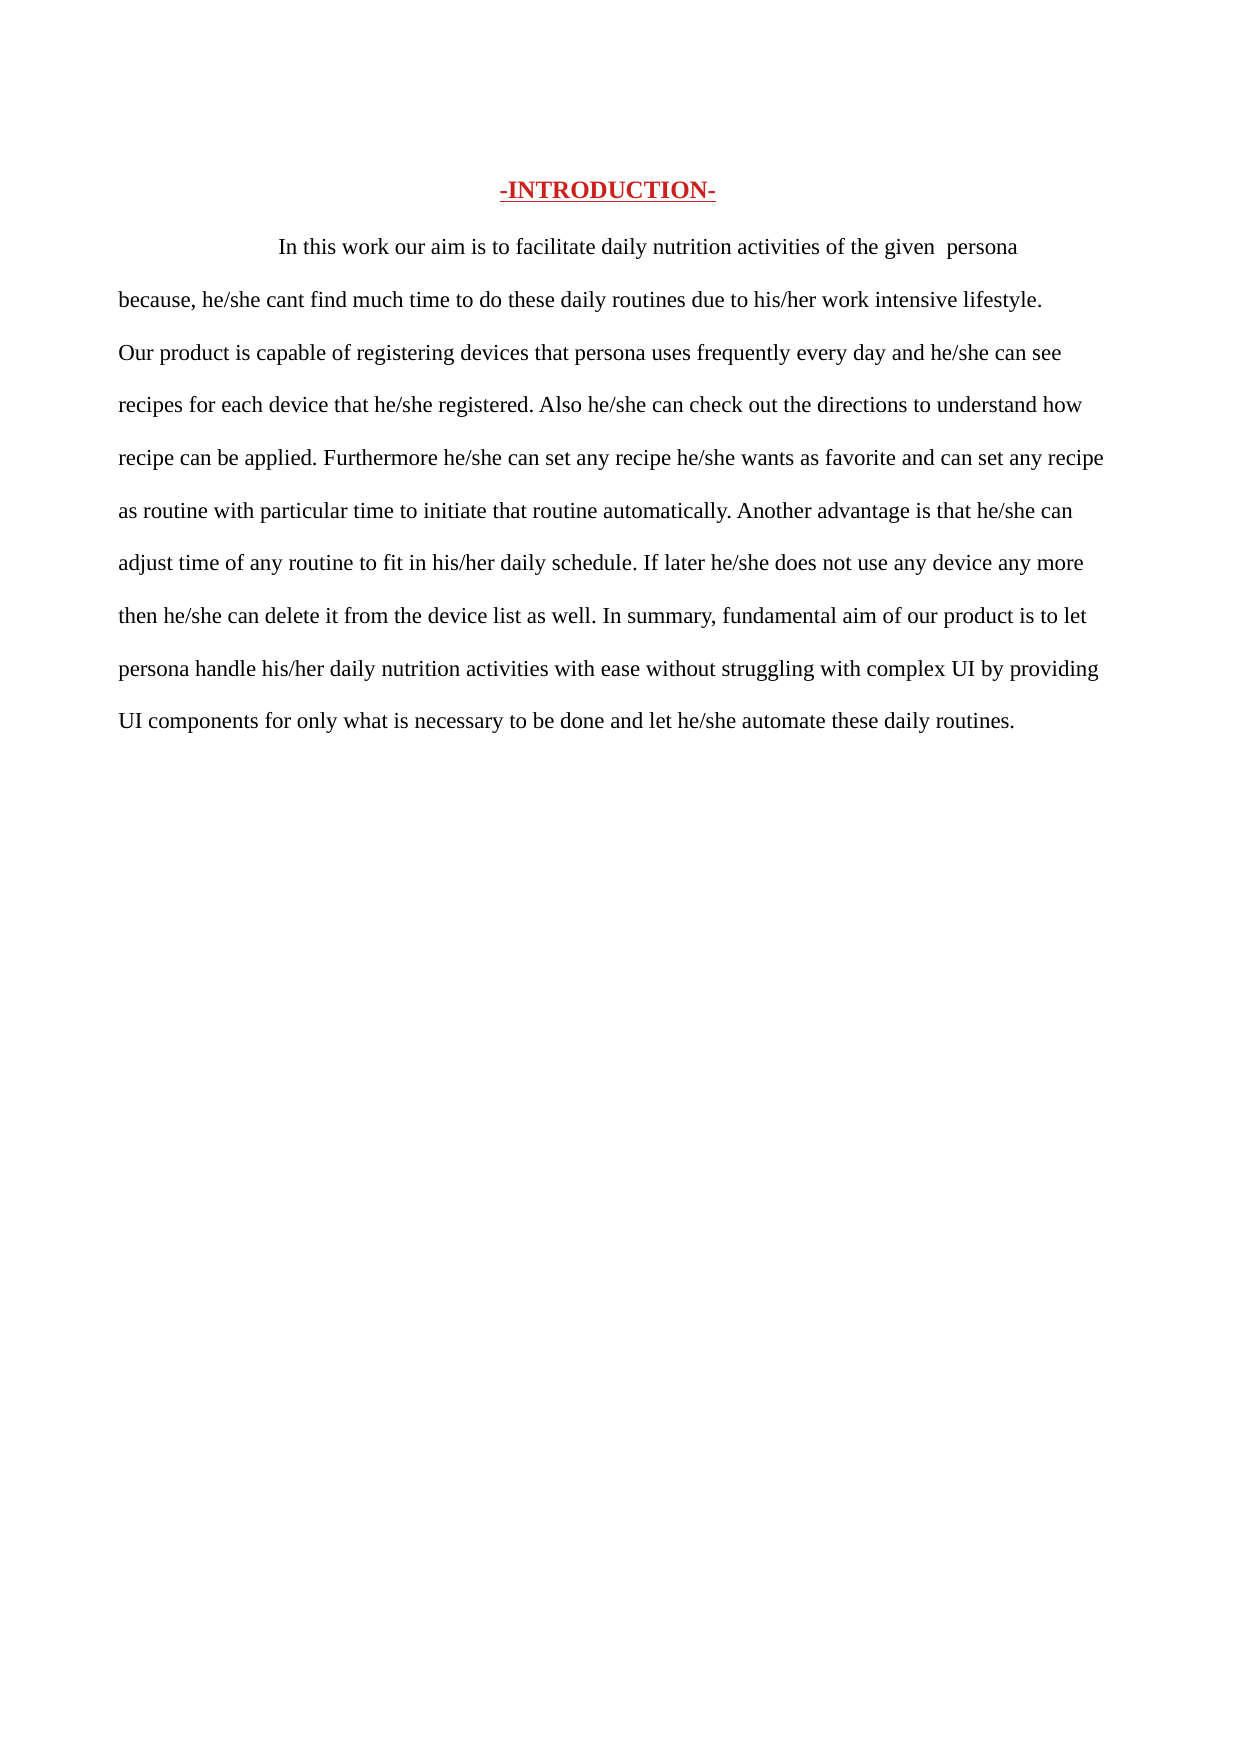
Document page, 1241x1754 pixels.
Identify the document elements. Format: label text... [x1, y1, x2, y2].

text recipes for each device that he/she registered. Also he/she can check out the directions to understand how [118, 391, 1122, 418]
text adjust time of any routine to fit in his/her daily schedule. If later he/she does not use any device any more [118, 549, 1122, 576]
text recipe can be applied. Furthermore he/she can set any recipe he/she wants as favorite and can set any recipe [118, 444, 1122, 470]
text Our product is capable of registering devices that persona uses frequently every day and he/she can see [118, 338, 1122, 365]
text In this work our aim is to facilitate daily nutrition activities of the given persona [118, 233, 1122, 259]
text as routine with particular time to initiate that routine automatically. Another advantage is that he/she can [118, 497, 1122, 523]
text persona handle his/her daily nutrition activities with ease without struggling with complex UI by providing [118, 655, 1122, 681]
text -INTRODUCTION- [118, 176, 1122, 204]
text UI components for only what is necessary to be done and let he/she automate these daily routines. [118, 707, 1122, 734]
text then he/she can delete it from the device list as well. In summary, fundamental aim of our product is to let [118, 602, 1122, 628]
text because, he/she cant find much time to do these daily routines due to his/her work intensive lifestyle. [118, 286, 1122, 312]
